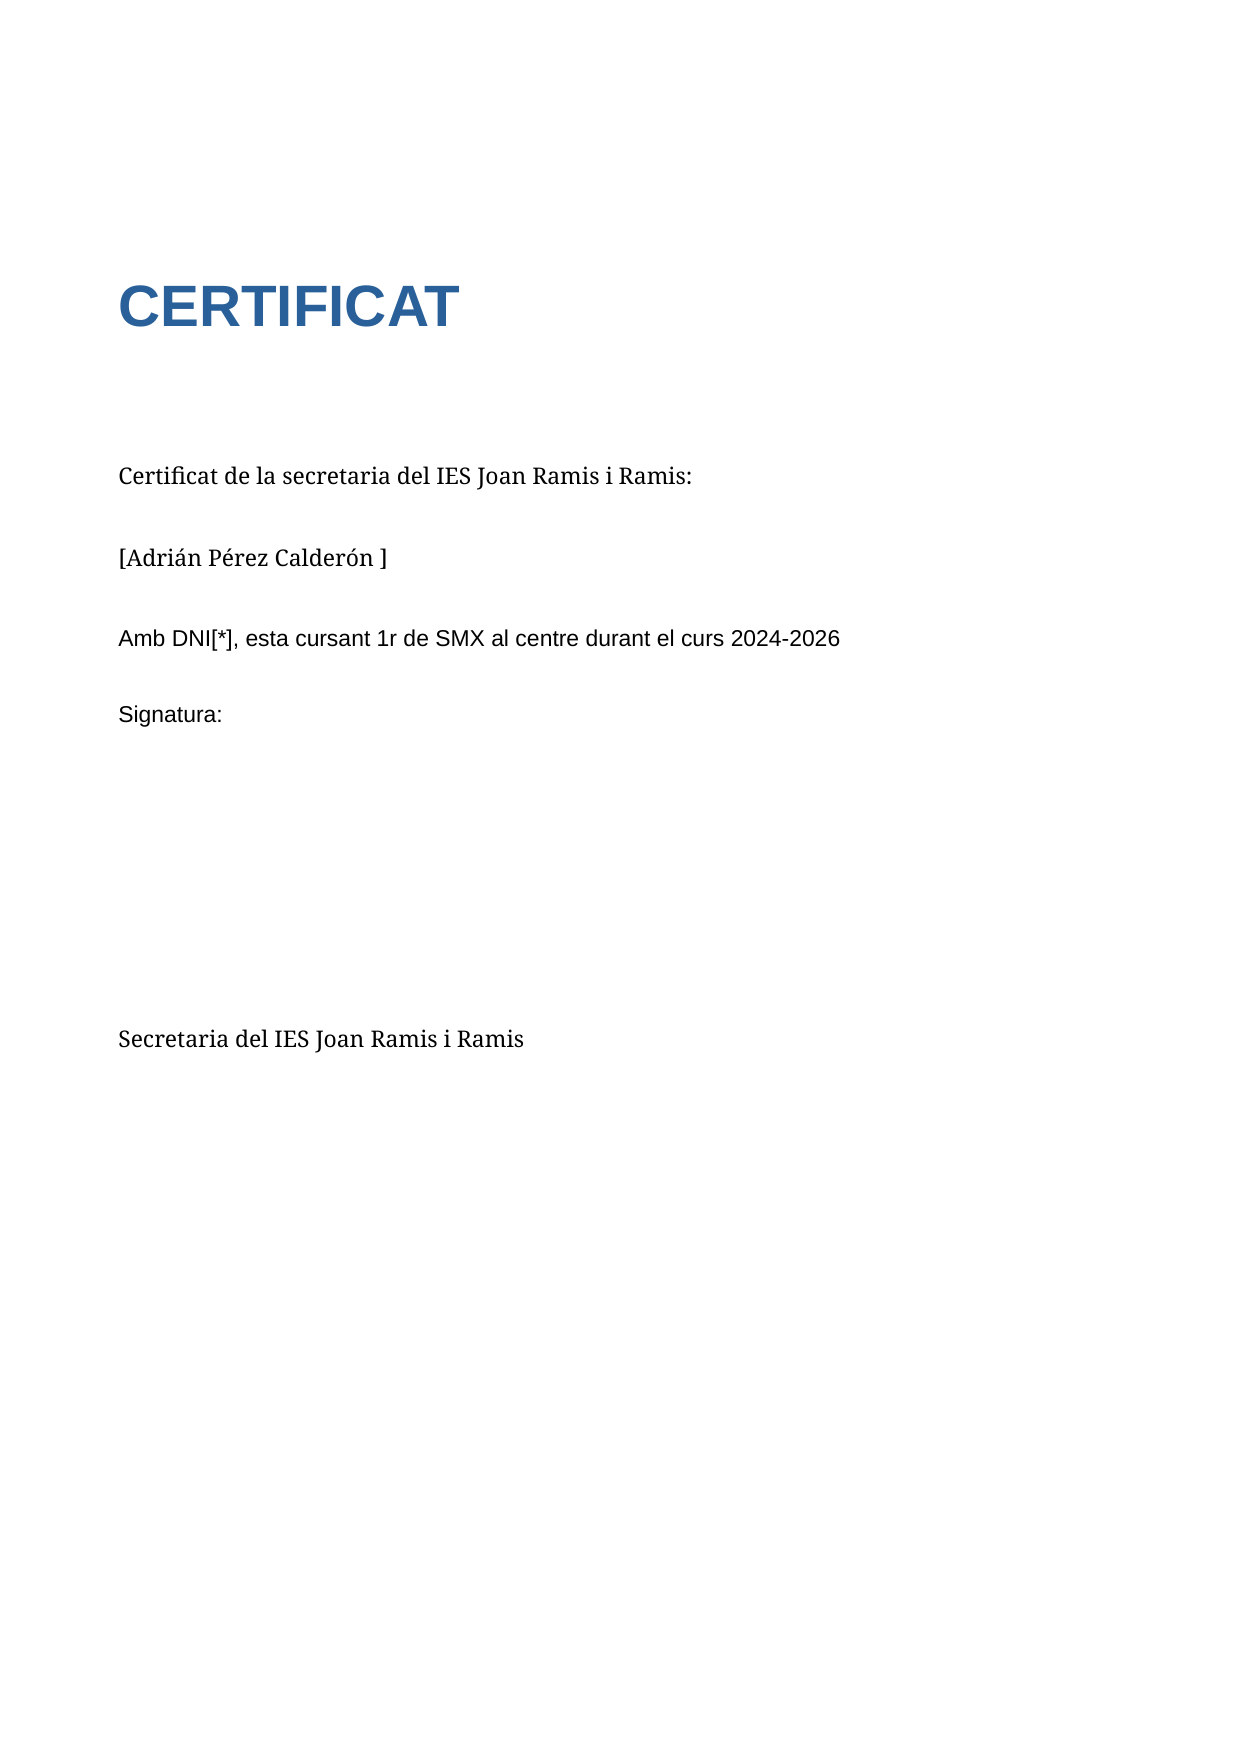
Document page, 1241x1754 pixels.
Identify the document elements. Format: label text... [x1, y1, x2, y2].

text [Adrián Pérez Calderón ] [118, 542, 1122, 574]
text Certificat de la secretaria del IES Joan Ramis i Ramis: [118, 460, 1122, 491]
text CERTIFICAT [118, 272, 1122, 339]
text Signatura: [118, 701, 1122, 727]
text Secretaria del IES Joan Ramis i Ramis [118, 1023, 1122, 1054]
text Amb DNI[*], esta cursant 1r de SMX al centre durant el curs 2024-2026 [118, 625, 1122, 651]
